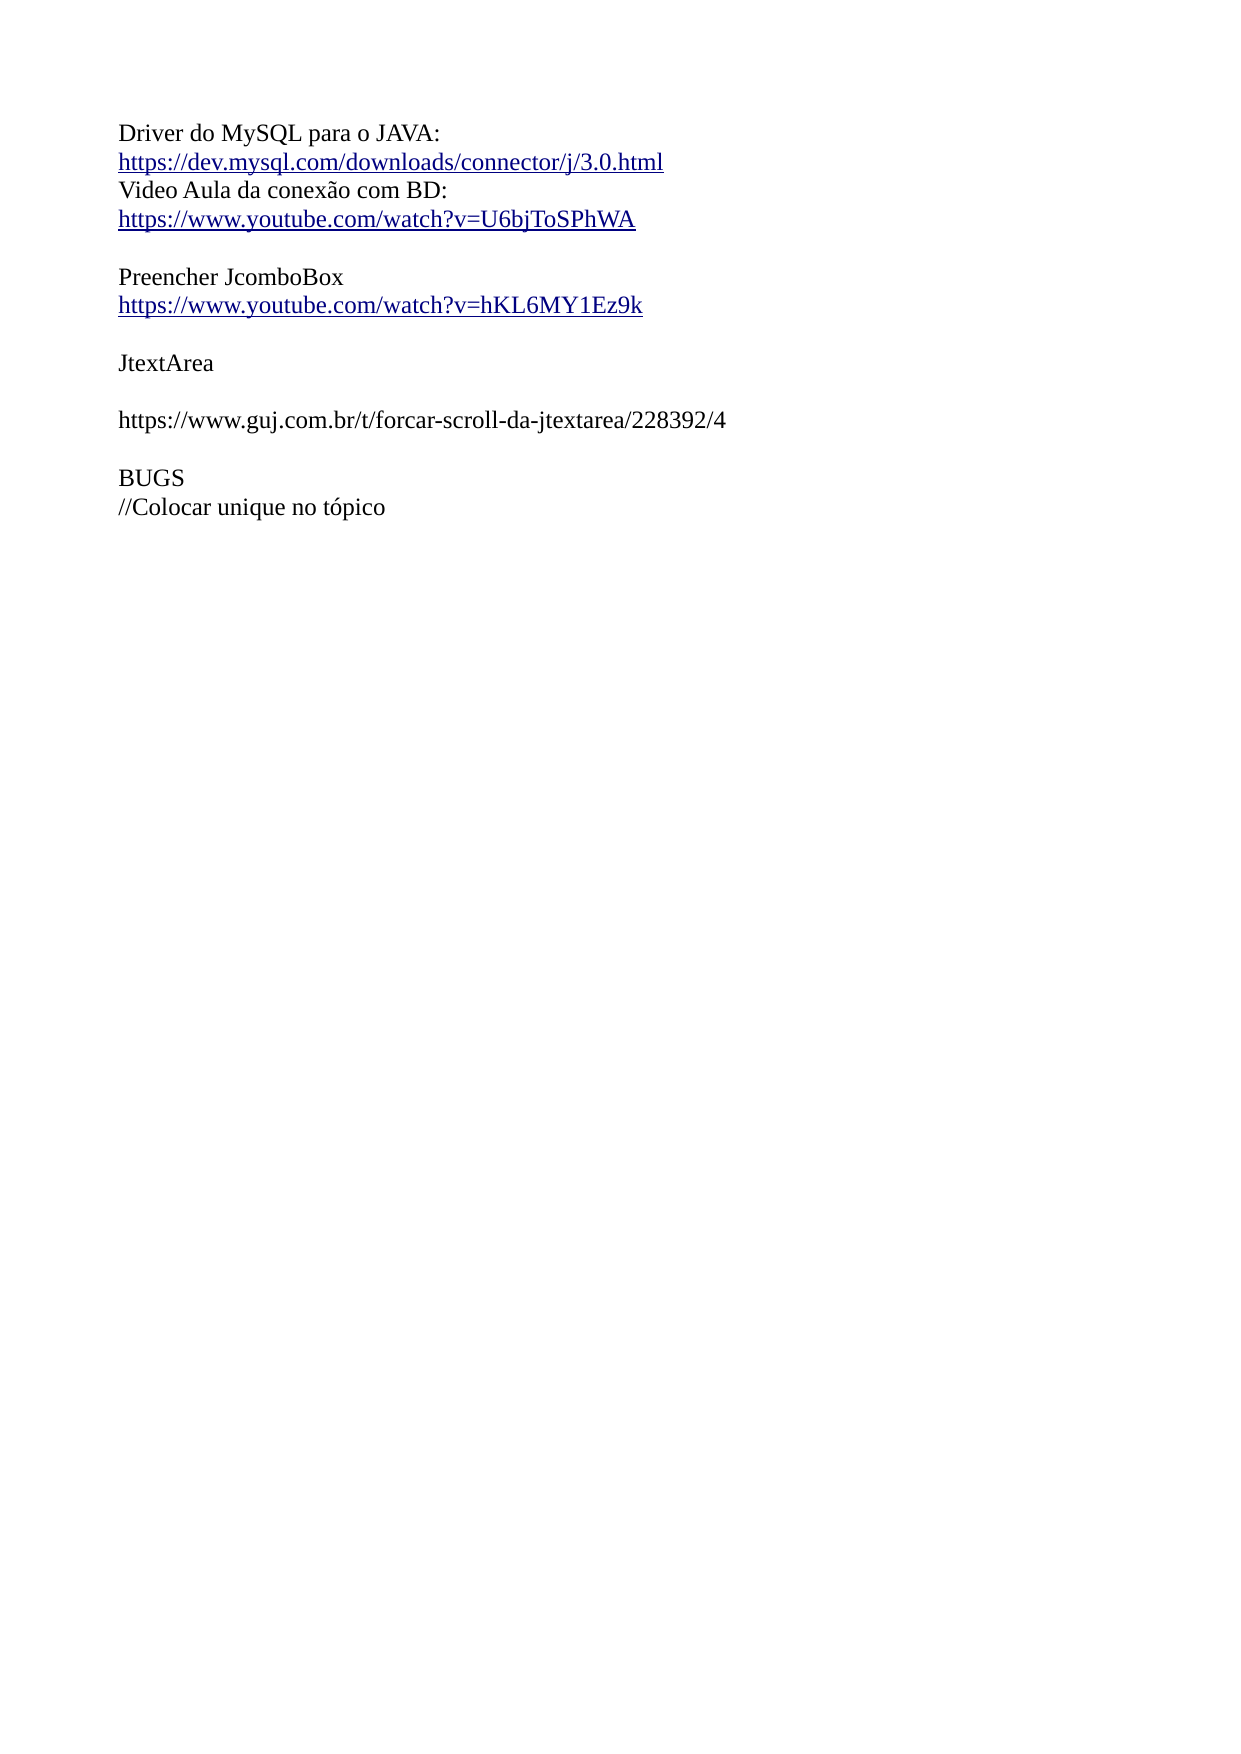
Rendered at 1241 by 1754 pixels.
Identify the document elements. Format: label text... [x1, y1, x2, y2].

text https://www.guj.com.br/t/forcar-scroll-da-jtextarea/228392/4 [118, 406, 1122, 434]
text https://www.youtube.com/watch?v=hKL6MY1Ez9k [118, 291, 1122, 319]
text Video Aula da conexão com BD: [118, 176, 1122, 204]
text BUGS [118, 463, 1122, 492]
text https://dev.mysql.com/downloads/connector/j/3.0.html [118, 147, 1122, 176]
text https://www.youtube.com/watch?v=U6bjToSPhWA [118, 204, 1122, 233]
text Preencher JcomboBox [118, 262, 1122, 291]
text JtextArea [118, 348, 1122, 377]
text //Colocar unique no tópico [118, 492, 1122, 521]
text Driver do MySQL para o JAVA: [118, 118, 1122, 147]
